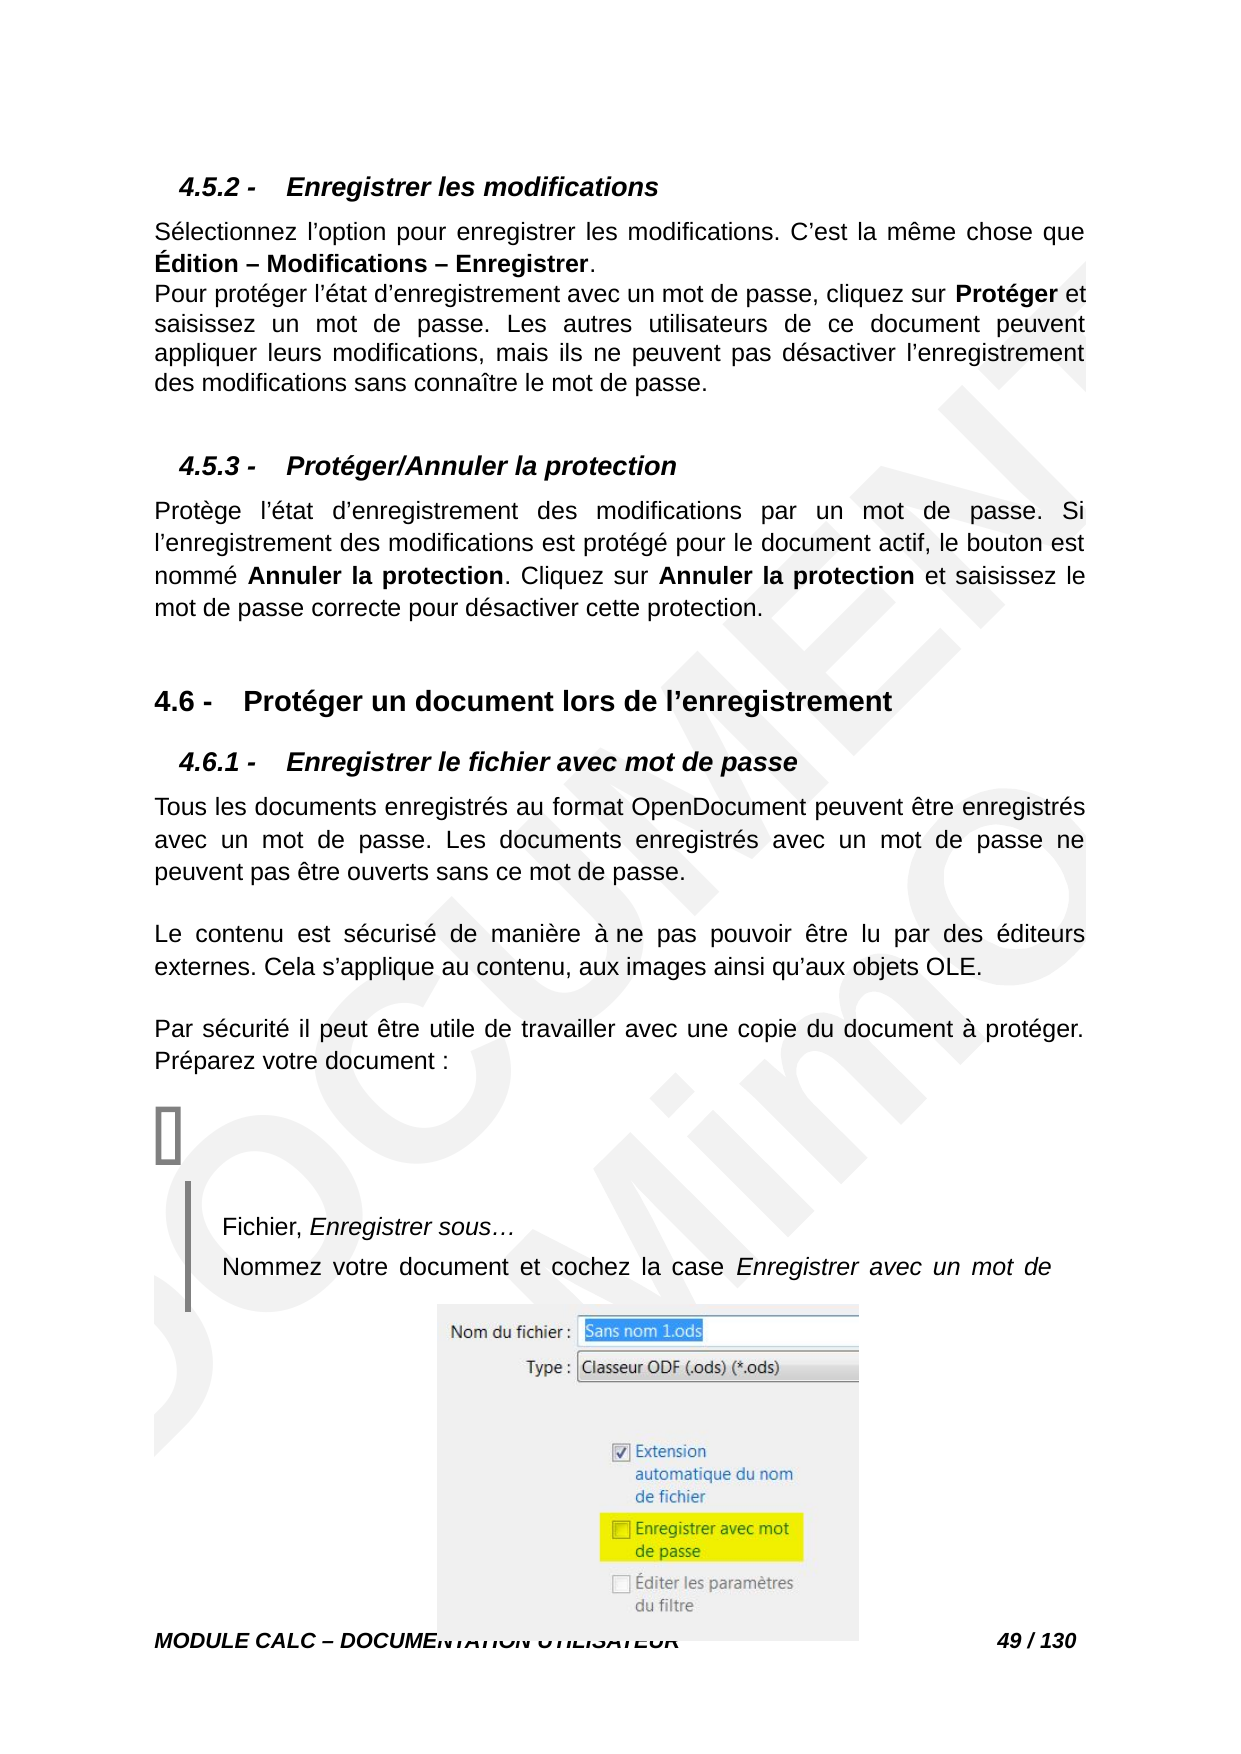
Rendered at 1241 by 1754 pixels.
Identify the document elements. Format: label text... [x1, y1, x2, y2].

text Protège l’état d’enregistrement des modifications par un mot de passe. Si l’enregistrement des modifications est protégé pour le document actif, le bouton est nommé Annuler la protection. Cliquez sur Annuler la protection et saisissez le mot de passe correcte pour désactiver cette protection. [154, 493, 1086, 623]
text Par sécurité il peut être utile de travailler avec une copie du document à protéger. Préparez votre document : [154, 1011, 1086, 1076]
text 8 [154, 1106, 1086, 1181]
subtitle Protéger un document lors de l’enregistrement [154, 685, 1086, 718]
text Tous les documents enregistrés au format OpenDocument peuvent être enregistrés avec un mot de passe. Les documents enregistrés avec un mot de passe ne peuvent pas être ouverts sans ce mot de passe. [154, 790, 1086, 887]
subtitle Enregistrer les modifications [179, 171, 1086, 202]
text Sélectionnez l’option pour enregistrer les modifications. C’est la même chose que Édition – Modifications – Enregistrer. [154, 214, 1086, 279]
text Nommez votre document et cochez la case Enregistrer avec un mot de passe [191, 1222, 1086, 1312]
subtitle Enregistrer le fichier avec mot de passe [179, 747, 1086, 777]
subtitle Protéger/Annuler la protection [179, 451, 1086, 481]
text Pour protéger l’état d’enregistrement avec un mot de passe, cliquez sur Protéger et saisissez un mot de passe. Les autres utilisateurs de ce document peuvent appliquer leurs modifications, mais ils ne peuvent pas désactiver l’enregistrement des modifications sans connaître le mot de passe. [154, 279, 1086, 397]
text Le contenu est sécurisé de manière à ne pas pouvoir être lu par des éditeurs externes. Cela s’applique au contenu, aux images ainsi qu’aux objets OLE. [154, 917, 1086, 982]
picture [437, 1304, 859, 1641]
text Fichier, Enregistrer sous… [191, 1181, 1086, 1222]
